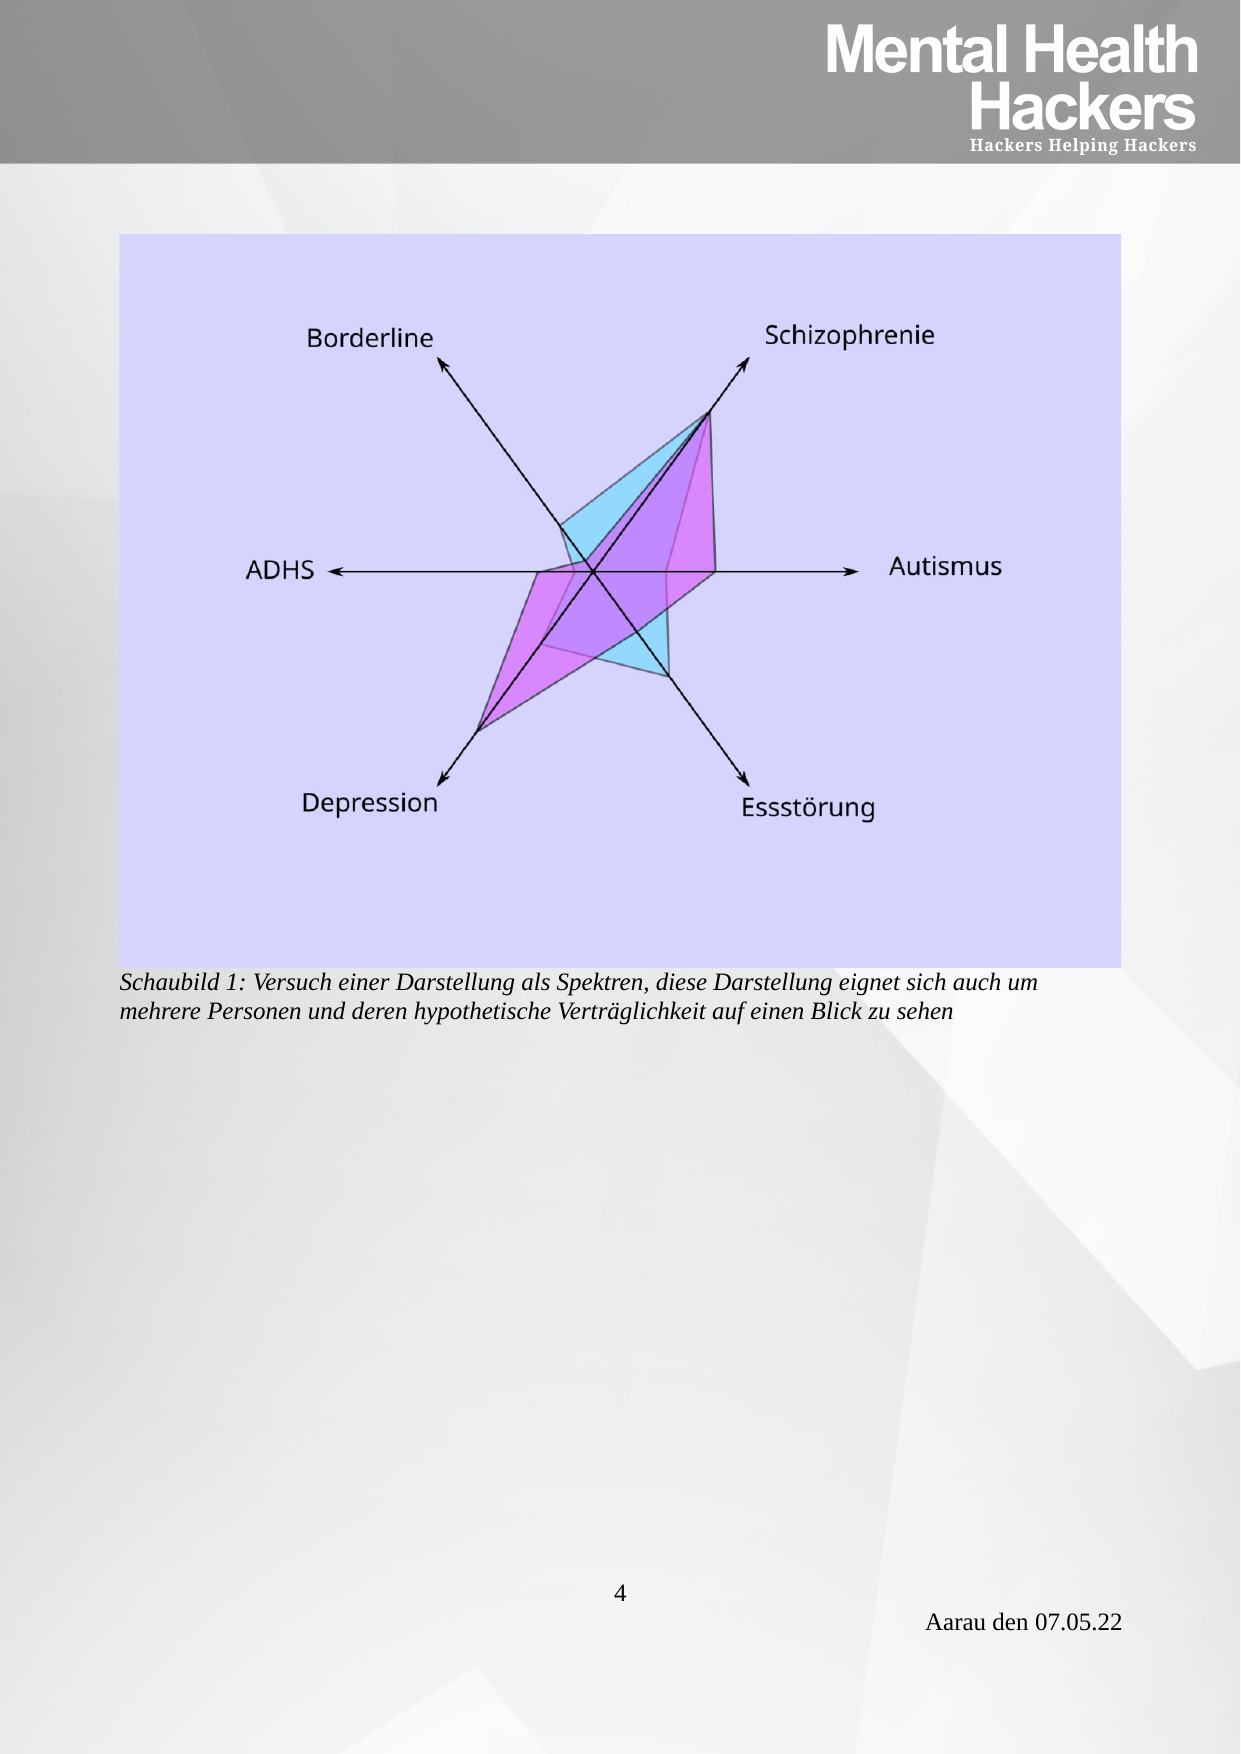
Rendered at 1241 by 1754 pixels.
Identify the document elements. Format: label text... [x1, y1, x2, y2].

picture [0, 0, 1241, 1754]
text Schaubild 1: Versuch einer Darstellung als Spektren, diese Darstellung eignet sich auch um mehrere Personen und deren hypothetische Verträglichkeit auf einen Blick zu sehen [119, 968, 1121, 1025]
